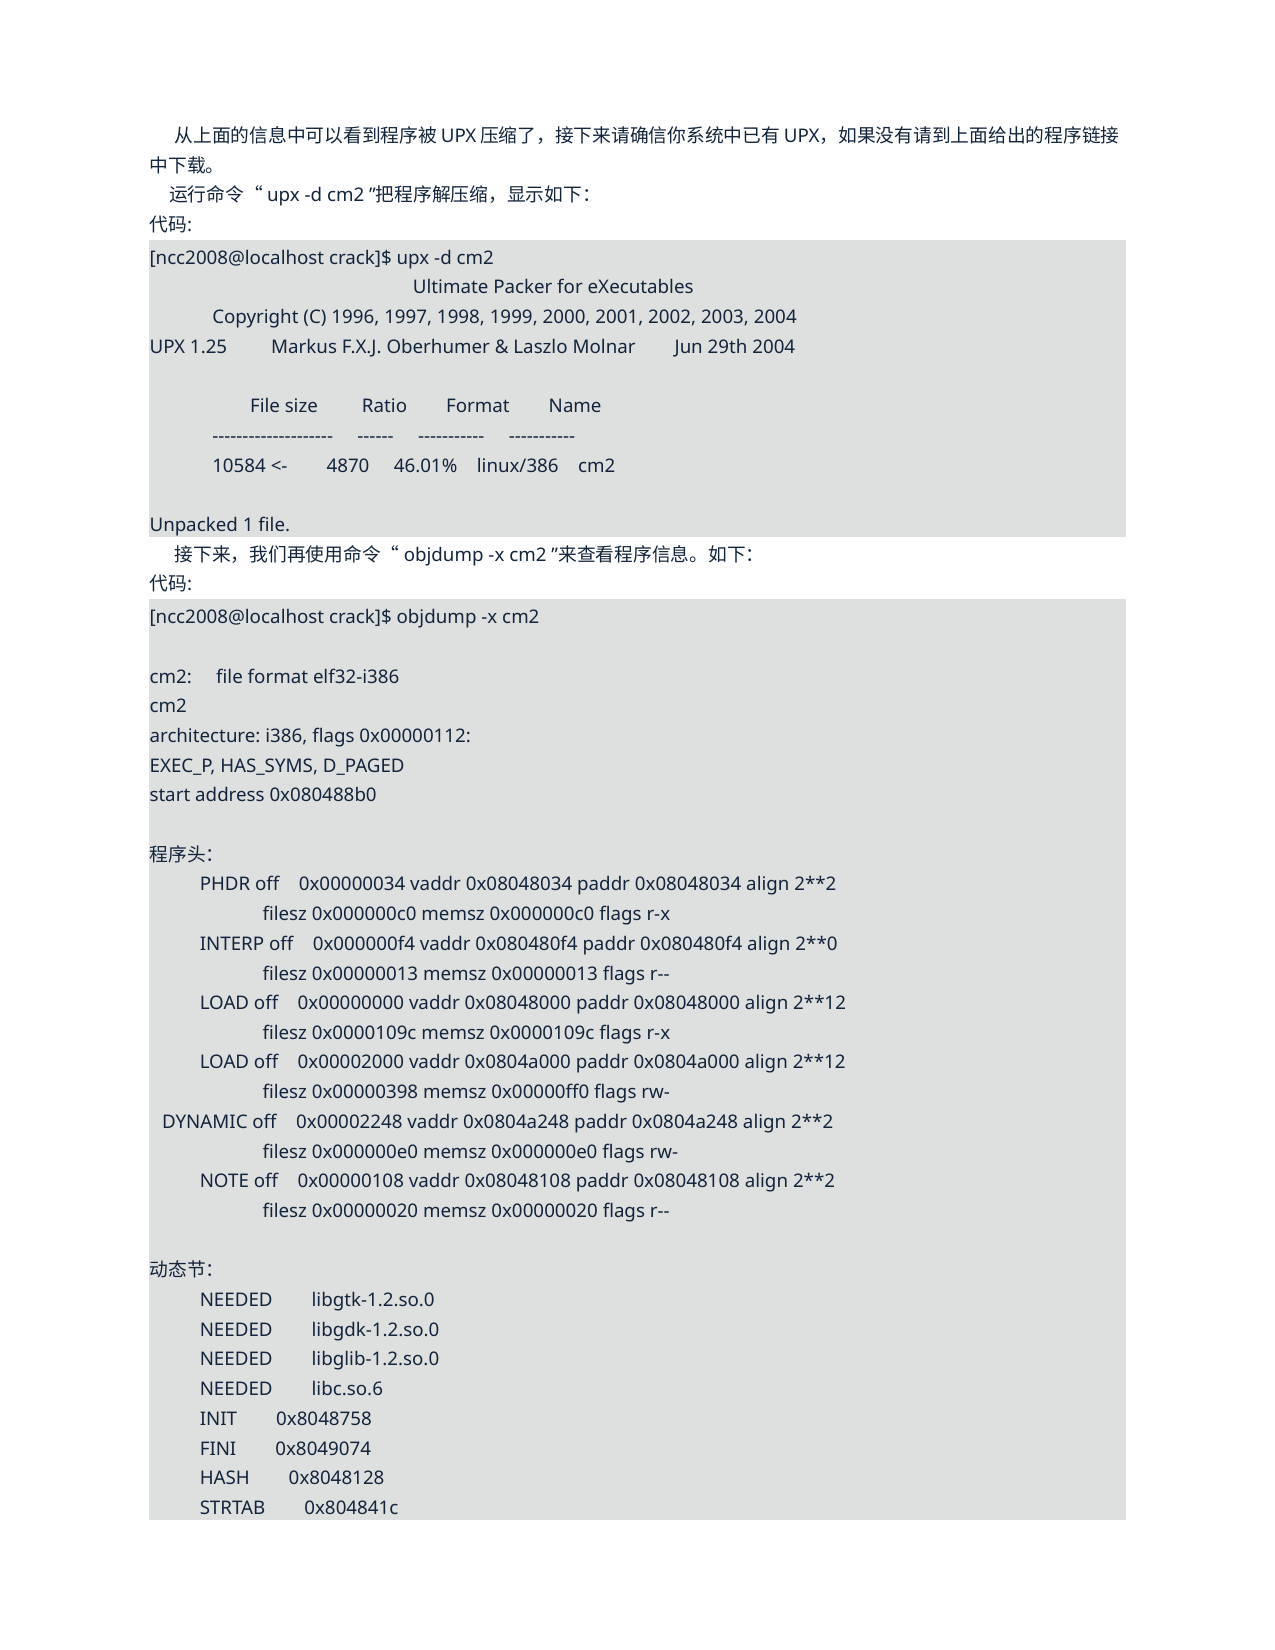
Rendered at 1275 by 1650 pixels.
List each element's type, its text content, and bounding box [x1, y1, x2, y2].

text UPX 1.25 Markus F.X.J. Oberhumer & Laszlo Molnar Jun 29th 2004 [149, 329, 1126, 359]
text -------------------- ------ ----------- ----------- [149, 418, 1126, 448]
text DYNAMIC off 0x00002248 vaddr 0x0804a248 paddr 0x0804a248 align 2**2 [149, 1104, 1126, 1134]
text filesz 0x000000c0 memsz 0x000000c0 flags r-x [149, 896, 1126, 926]
text 动态节： [149, 1252, 1126, 1282]
text NOTE off 0x00000108 vaddr 0x08048108 paddr 0x08048108 align 2**2 [149, 1163, 1126, 1193]
text cm2 [149, 688, 1126, 718]
text STRTAB 0x804841c [149, 1490, 1126, 1520]
text filesz 0x00000020 memsz 0x00000020 flags r-- [149, 1193, 1126, 1223]
text PHDR off 0x00000034 vaddr 0x08048034 paddr 0x08048034 align 2**2 [149, 867, 1126, 896]
text NEEDED libc.so.6 [149, 1371, 1126, 1401]
text Copyright (C) 1996, 1997, 1998, 1999, 2000, 2001, 2002, 2003, 2004 [149, 299, 1126, 329]
text [ncc2008@localhost crack]$ objdump -x cm2 [149, 599, 1126, 629]
text NEEDED libglib-1.2.so.0 [149, 1342, 1126, 1371]
text Unpacked 1 file. [149, 507, 1126, 537]
text NEEDED libgtk-1.2.so.0 [149, 1282, 1126, 1312]
text HASH 0x8048128 [149, 1460, 1126, 1490]
text NEEDED libgdk-1.2.so.0 [149, 1312, 1126, 1342]
text INIT 0x8048758 [149, 1401, 1126, 1431]
text INTERP off 0x000000f4 vaddr 0x080480f4 paddr 0x080480f4 align 2**0 [149, 926, 1126, 956]
text 程序头： [149, 837, 1126, 867]
text FINI 0x8049074 [149, 1431, 1126, 1460]
text 代码: [149, 567, 1126, 596]
text filesz 0x000000e0 memsz 0x000000e0 flags rw- [149, 1134, 1126, 1163]
text filesz 0x00000398 memsz 0x00000ff0 flags rw- [149, 1074, 1126, 1104]
text 接下来，我们再使用命令“ objdump -x cm2 ”来查看程序信息。如下： [149, 537, 1126, 567]
text File size Ratio Format Name [149, 388, 1126, 418]
text Ultimate Packer for eXecutables [149, 270, 1126, 299]
text LOAD off 0x00002000 vaddr 0x0804a000 paddr 0x0804a000 align 2**12 [149, 1045, 1126, 1074]
text [ncc2008@localhost crack]$ upx -d cm2 [149, 240, 1126, 270]
text EXEC_P, HAS_SYMS, D_PAGED [149, 748, 1126, 777]
text 从上面的信息中可以看到程序被UPX压缩了，接下来请确信你系统中已有UPX，如果没有请到上面给出的程序链接中下载。 运行命令“ upx -d cm2 ”把程序解压缩，显示如下： [149, 118, 1126, 207]
text LOAD off 0x00000000 vaddr 0x08048000 paddr 0x08048000 align 2**12 [149, 985, 1126, 1015]
text filesz 0x00000013 memsz 0x00000013 flags r-- [149, 956, 1126, 985]
text filesz 0x0000109c memsz 0x0000109c flags r-x [149, 1015, 1126, 1045]
text cm2: file format elf32-i386 [149, 659, 1126, 688]
text architecture: i386, flags 0x00000112: [149, 718, 1126, 748]
text 代码: [149, 207, 1126, 237]
text start address 0x080488b0 [149, 777, 1126, 807]
text 10584 <- 4870 46.01% linux/386 cm2 [149, 448, 1126, 477]
